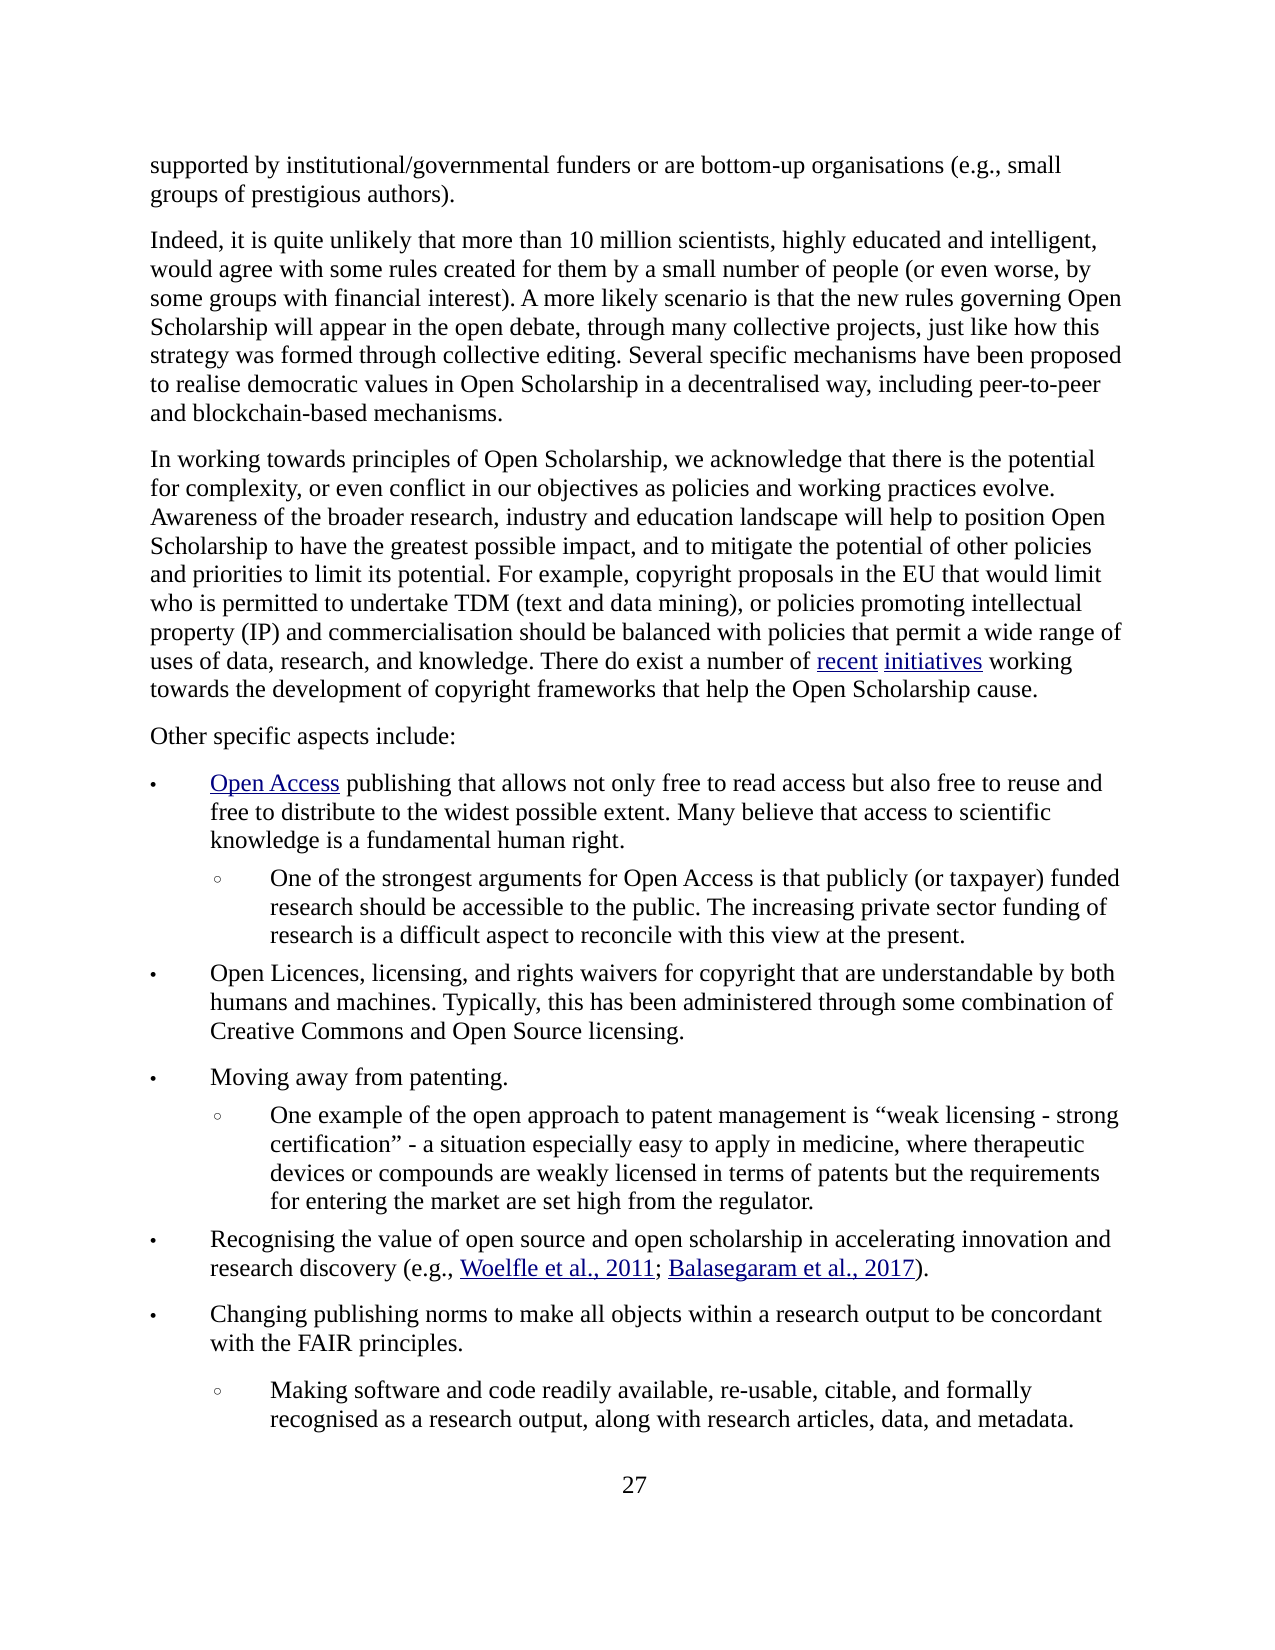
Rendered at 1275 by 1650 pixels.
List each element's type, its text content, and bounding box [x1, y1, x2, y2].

list Recognising the value of open source and open scholarship in accelerating innovation and research discovery (e.g., Woelfle et al., 2011; Balasegaram et al., 2017). [150, 1224, 1125, 1282]
list Changing publishing norms to make all objects within a research output to be concordant with the FAIR principles. [150, 1299, 1125, 1357]
text In working towards principles of Open Scholarship, we acknowledge that there is the potential for complexity, or even conflict in our objectives as policies and working practices evolve. Awareness of the broader research, industry and education landscape will help to position Open Scholarship to have the greatest possible impact, and to mitigate the potential of other policies and priorities to limit its potential. For example, copyright proposals in the EU that would limit who is permitted to undertake TDM (text and data mining), or policies promoting intellectual property (IP) and commercialisation should be balanced with policies that permit a wide range of uses of data, research, and knowledge. There do exist a number of recent initiatives working towards the development of copyright frameworks that help the Open Scholarship cause. [150, 444, 1125, 703]
list Open Access publishing that allows not only free to read access but also free to reuse and free to distribute to the widest possible extent. Many believe that access to scientific knowledge is a fundamental human right. [150, 768, 1125, 854]
text Indeed, it is quite unlikely that more than 10 million scientists, highly educated and intelligent, would agree with some rules created for them by a small number of people (or even worse, by some groups with financial interest). A more likely scenario is that the new rules governing Open Scholarship will appear in the open debate, through many collective projects, just like how this strategy was formed through collective editing. Several specific mechanisms have been proposed to realise democratic values in Open Scholarship in a decentralised way, including peer-to-peer and blockchain-based mechanisms. [150, 225, 1125, 427]
list Moving away from patenting. [150, 1062, 1125, 1091]
list One of the strongest arguments for Open Access is that publicly (or taxpayer) funded research should be accessible to the public. The increasing private sector funding of research is a difficult aspect to reconcile with this view at the present. [210, 863, 1125, 949]
list One example of the open approach to patent management is “weak licensing - strong certification” - a situation especially easy to apply in medicine, where therapeutic devices or compounds are weakly licensed in terms of patents but the requirements for entering the market are set high from the regulator. [210, 1100, 1125, 1215]
list Open Licences, licensing, and rights waivers for copyright that are understandable by both humans and machines. Typically, this has been administered through some combination of Creative Commons and Open Source licensing. [150, 958, 1125, 1044]
text supported by institutional/governmental funders or are bottom-up organisations (e.g., small groups of prestigious authors). [150, 150, 1125, 207]
list Making software and code readily available, re-usable, citable, and formally recognised as a research output, along with research articles, data, and metadata. [210, 1375, 1125, 1432]
text Other specific aspects include: [150, 721, 1125, 750]
